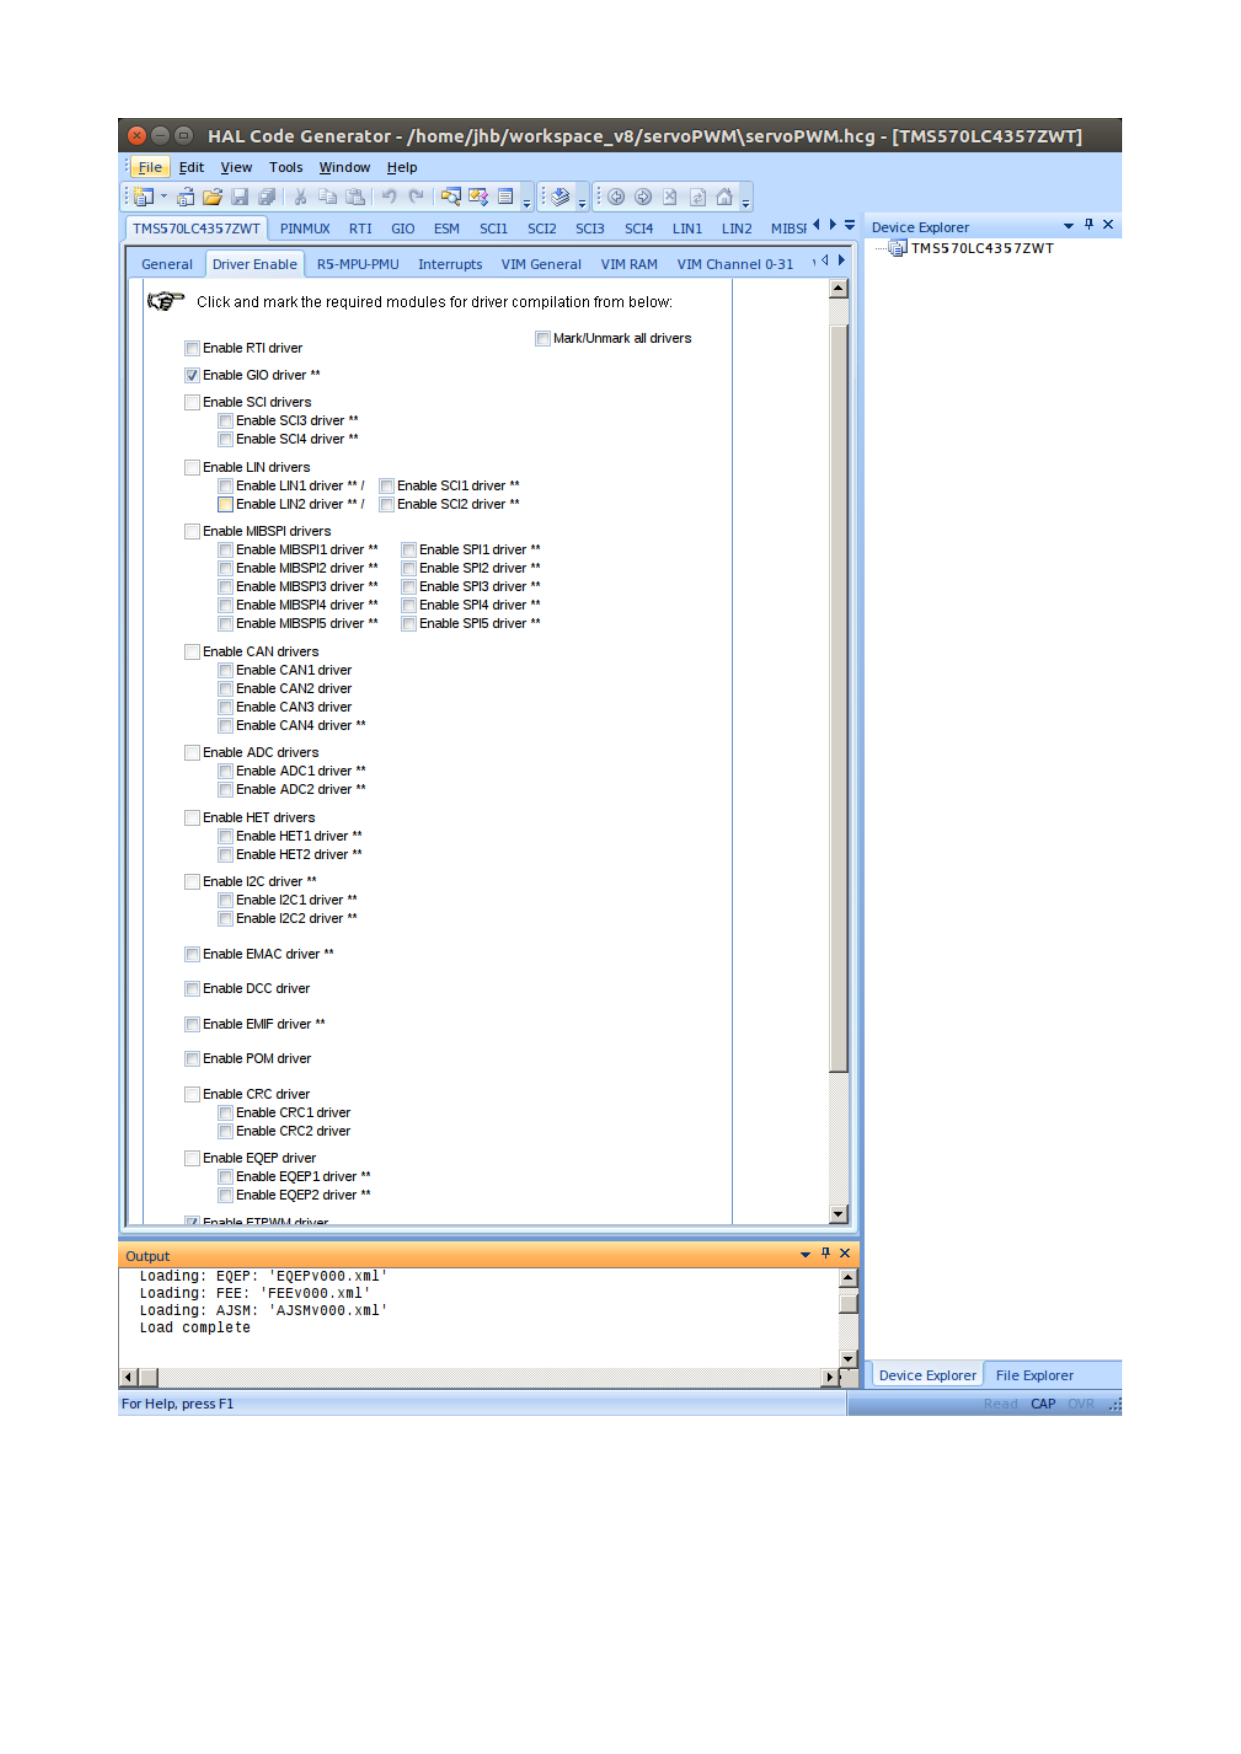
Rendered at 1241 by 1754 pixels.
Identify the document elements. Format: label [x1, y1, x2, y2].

picture [118, 118, 1123, 1416]
